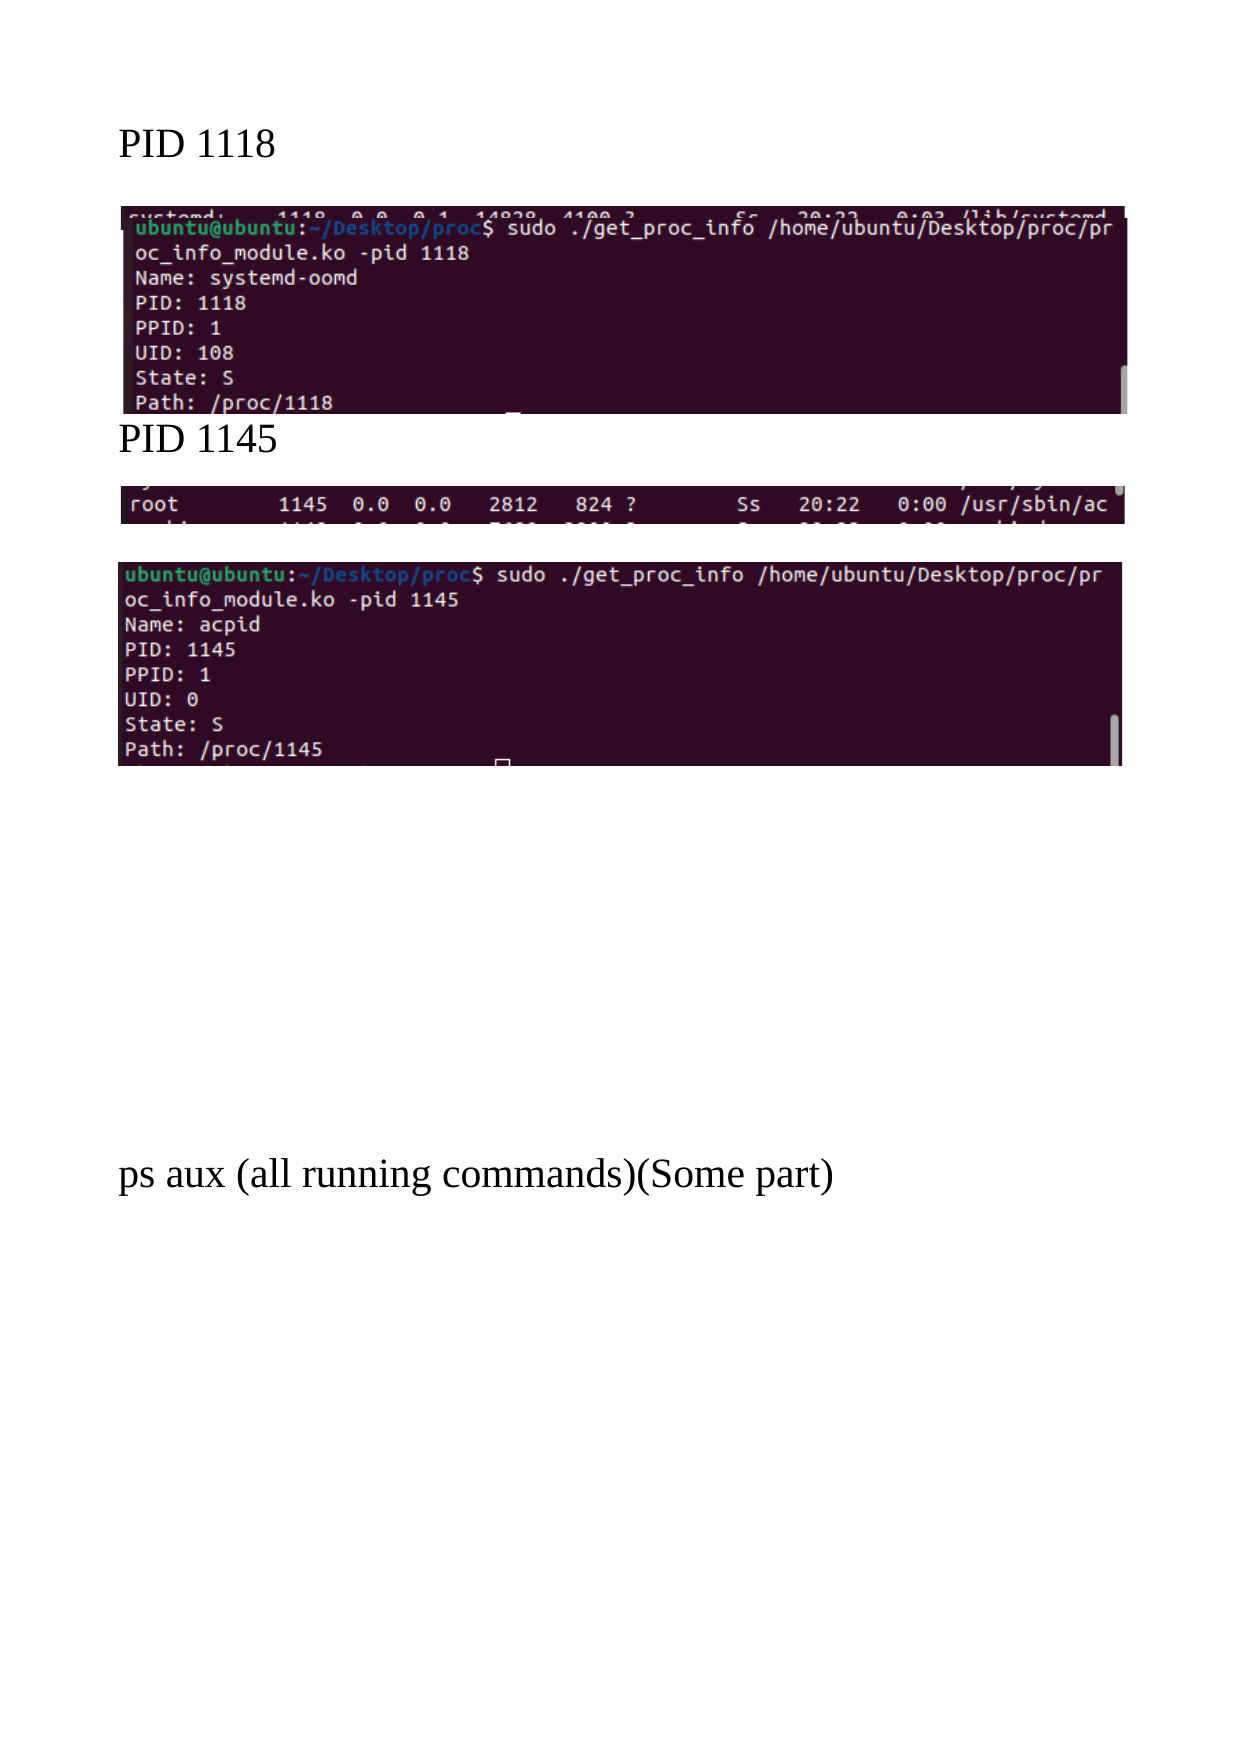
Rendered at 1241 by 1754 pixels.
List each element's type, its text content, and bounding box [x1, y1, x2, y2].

picture [120, 486, 1125, 524]
picture [120, 206, 1128, 414]
text PID 1145 [118, 243, 1122, 461]
picture [118, 562, 1123, 766]
text PID 1118 [118, 118, 1122, 166]
text ps aux (all running commands)(Some part) [118, 1149, 1122, 1197]
